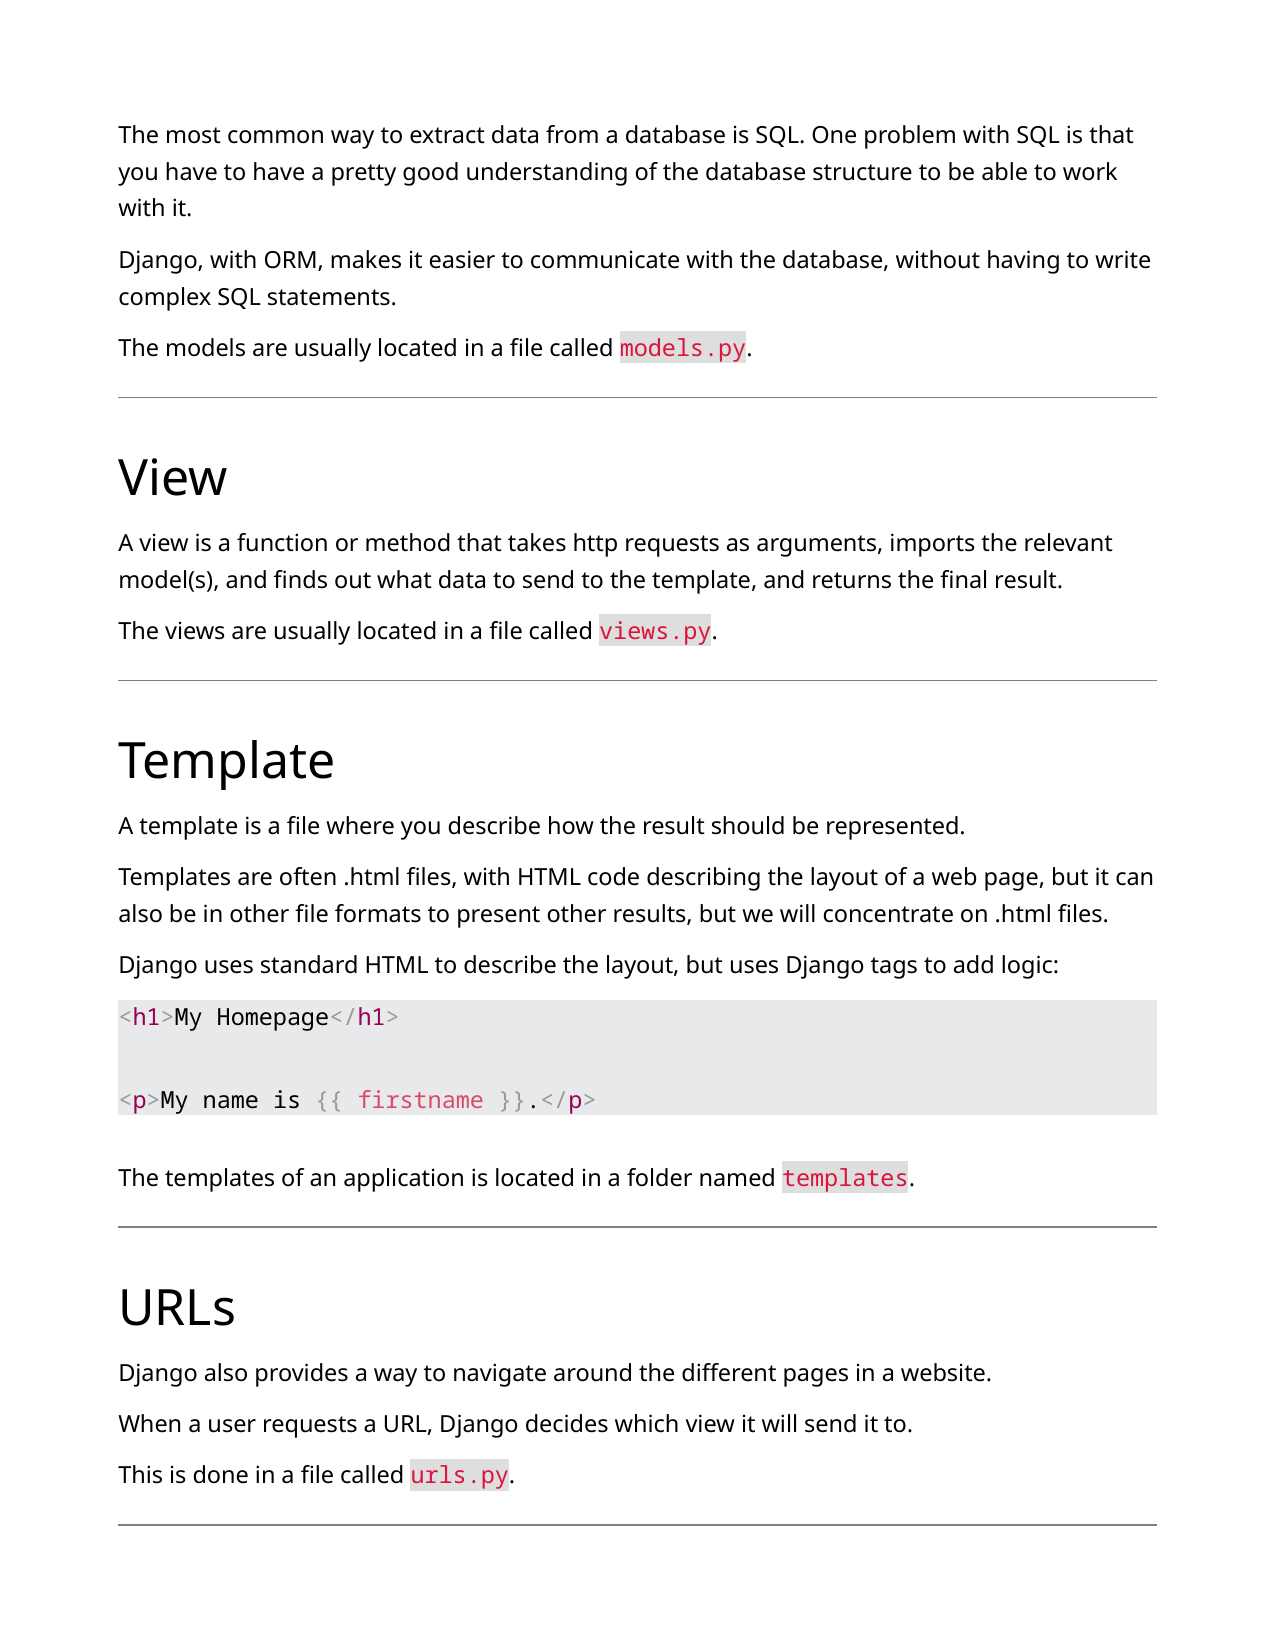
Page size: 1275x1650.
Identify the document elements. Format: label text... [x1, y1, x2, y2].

subtitle View [118, 442, 1157, 511]
text The models are usually located in a file called models.py. [118, 331, 1157, 363]
text Django, with ORM, makes it easier to communicate with the database, without having to write complex SQL statements. [118, 243, 1157, 312]
text This is done in a file called urls.py. [118, 1458, 1157, 1491]
text When a user requests a URL, Django decides which view it will send it to. [118, 1407, 1157, 1439]
text Django also provides a way to navigate around the different pages in a website. [118, 1356, 1157, 1388]
text The most common way to extract data from a database is SQL. One problem with SQL is that you have to have a pretty good understanding of the database structure to be able to work with it. [118, 118, 1157, 224]
text The views are usually located in a file called views.py. [118, 614, 1157, 646]
subtitle URLs [118, 1272, 1157, 1340]
text Django uses standard HTML to describe the layout, but uses Django tags to add logic: [118, 949, 1157, 981]
text <p>My name is {{ firstname }}.</p> [118, 1083, 1157, 1115]
subtitle Template [118, 726, 1157, 794]
text A template is a file where you describe how the result should be represented. [118, 809, 1157, 841]
text Templates are often .html files, with HTML code describing the layout of a web page, but it can also be in other file formats to present other results, but we will concentrate on .html files. [118, 861, 1157, 929]
text A view is a function or method that takes http requests as arguments, imports the relevant model(s), and finds out what data to send to the template, and returns the final result. [118, 526, 1157, 595]
text <h1>My Homepage</h1> [118, 1000, 1157, 1032]
text The templates of an application is located in a folder named templates. [118, 1161, 1157, 1193]
